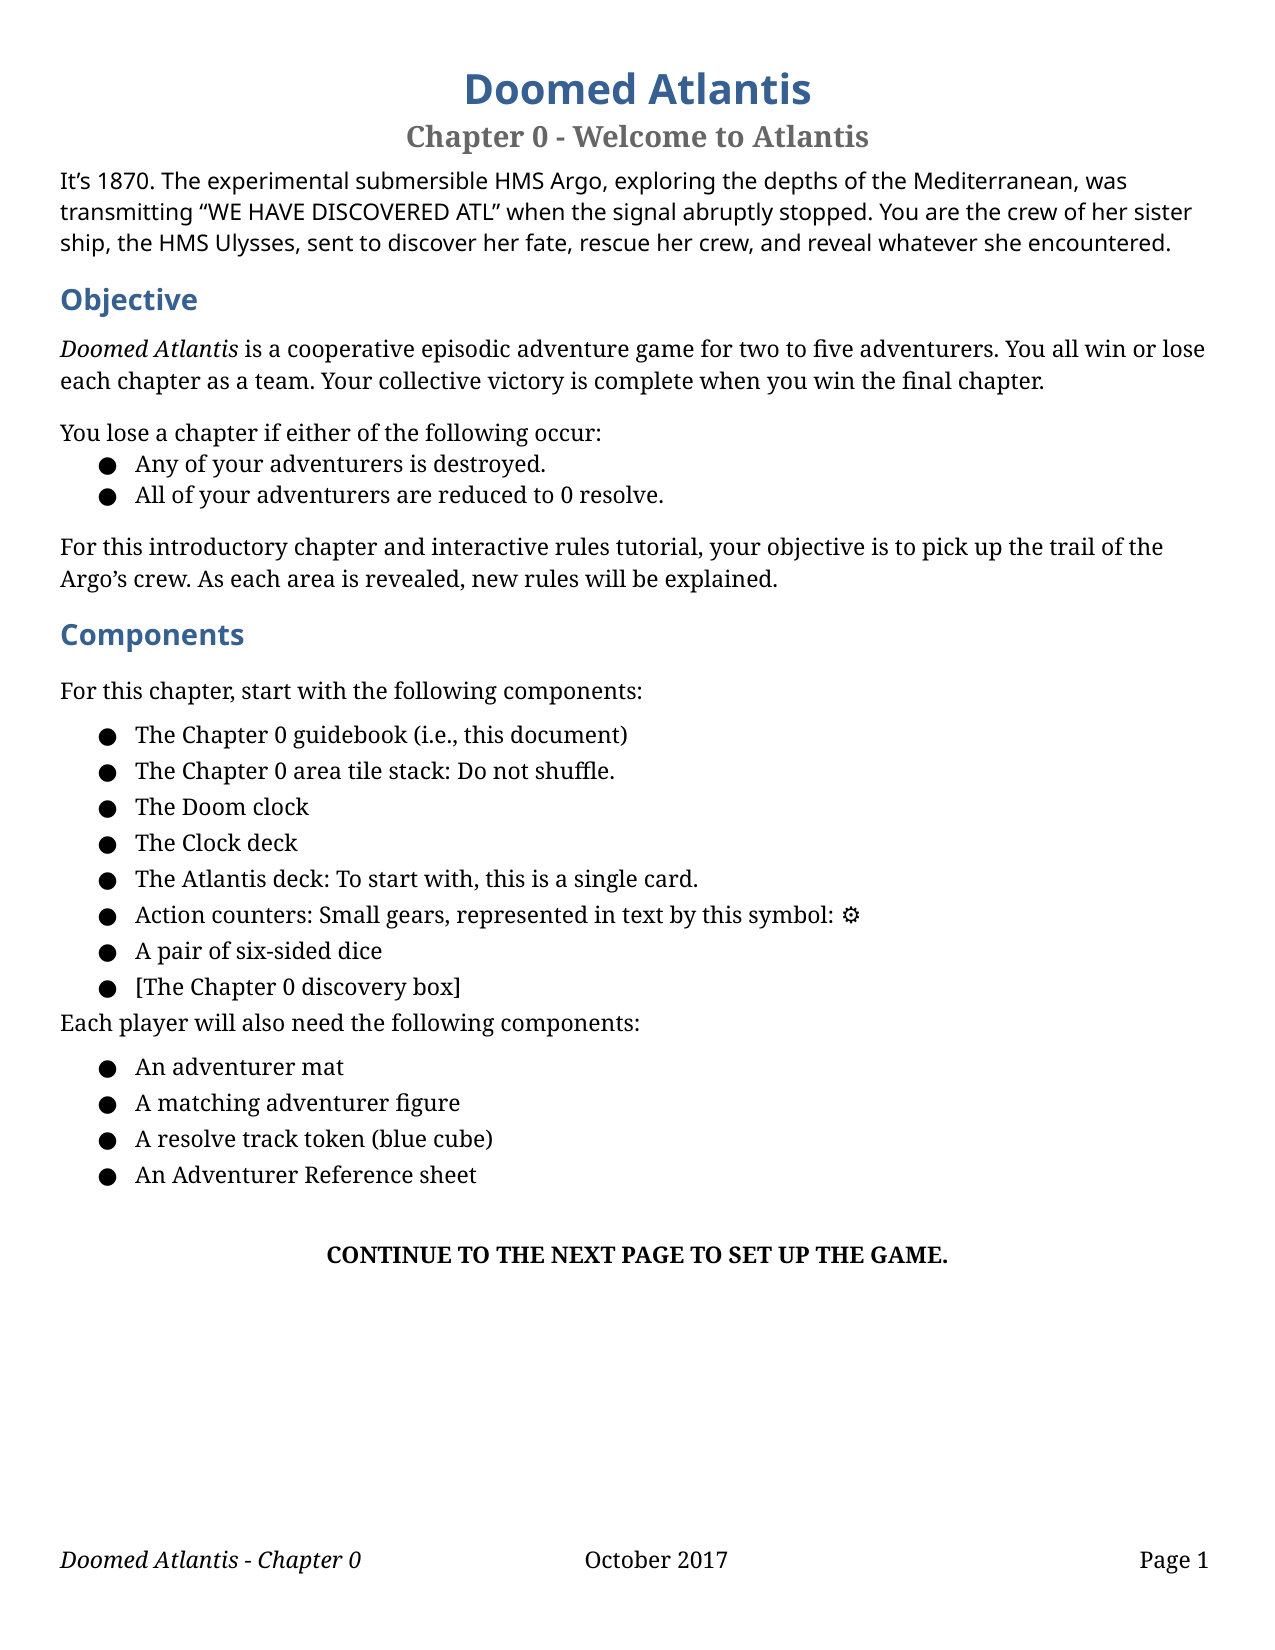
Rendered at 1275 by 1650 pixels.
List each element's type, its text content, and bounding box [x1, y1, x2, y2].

list [The Chapter 0 discovery box] [97, 971, 1215, 1002]
list The Doom clock [97, 791, 1215, 822]
list The Chapter 0 area tile stack: Do not shuffle. [97, 755, 1215, 787]
text Each player will also need the following components: [60, 1007, 1215, 1038]
list All of your adventurers are reduced to 0 resolve. [97, 479, 1215, 510]
text For this chapter, start with the following components: [60, 675, 1215, 706]
subtitle Objective [60, 279, 1215, 319]
list An adventurer mat [97, 1051, 1215, 1082]
text Doomed Atlantis is a cooperative episodic adventure game for two to five adventurers. You all win or lose each chapter as a team. Your collective victory is complete when you win the final chapter. [60, 333, 1215, 396]
list The Chapter 0 guidebook (i.e., this document) [97, 719, 1215, 751]
list An Adventurer Reference sheet [97, 1159, 1215, 1190]
list Action counters: Small gears, represented in text by this symbol: ⚙ [97, 899, 1215, 930]
text For this introductory chapter and interactive rules tutorial, your objective is to pick up the trail of the Argo’s crew. As each area is revealed, new rules will be explained. [60, 531, 1215, 594]
list The Clock deck [97, 827, 1215, 858]
list A pair of six-sided dice [97, 935, 1215, 966]
title Doomed Atlantis [60, 60, 1215, 117]
list Any of your adventurers is destroyed. [97, 448, 1215, 479]
list The Atlantis deck: To start with, this is a single card. [97, 863, 1215, 894]
subtitle It’s 1870. The experimental submersible HMS Argo, exploring the depths of the Mediterranean, was transmitting “WE HAVE DISCOVERED ATL” when the signal abruptly stopped. You are the crew of her sister ship, the HMS Ulysses, sent to discover her fate, rescue her crew, and reveal whatever she encountered. [60, 165, 1215, 258]
subtitle Components [60, 614, 1215, 654]
list A matching adventurer figure [97, 1087, 1215, 1118]
list A resolve track token (blue cube) [97, 1123, 1215, 1154]
text CONTINUE TO THE NEXT PAGE TO SET UP THE GAME. [60, 1239, 1215, 1270]
text You lose a chapter if either of the following occur: [60, 417, 1215, 448]
subtitle Chapter 0 - Welcome to Atlantis [60, 117, 1215, 156]
